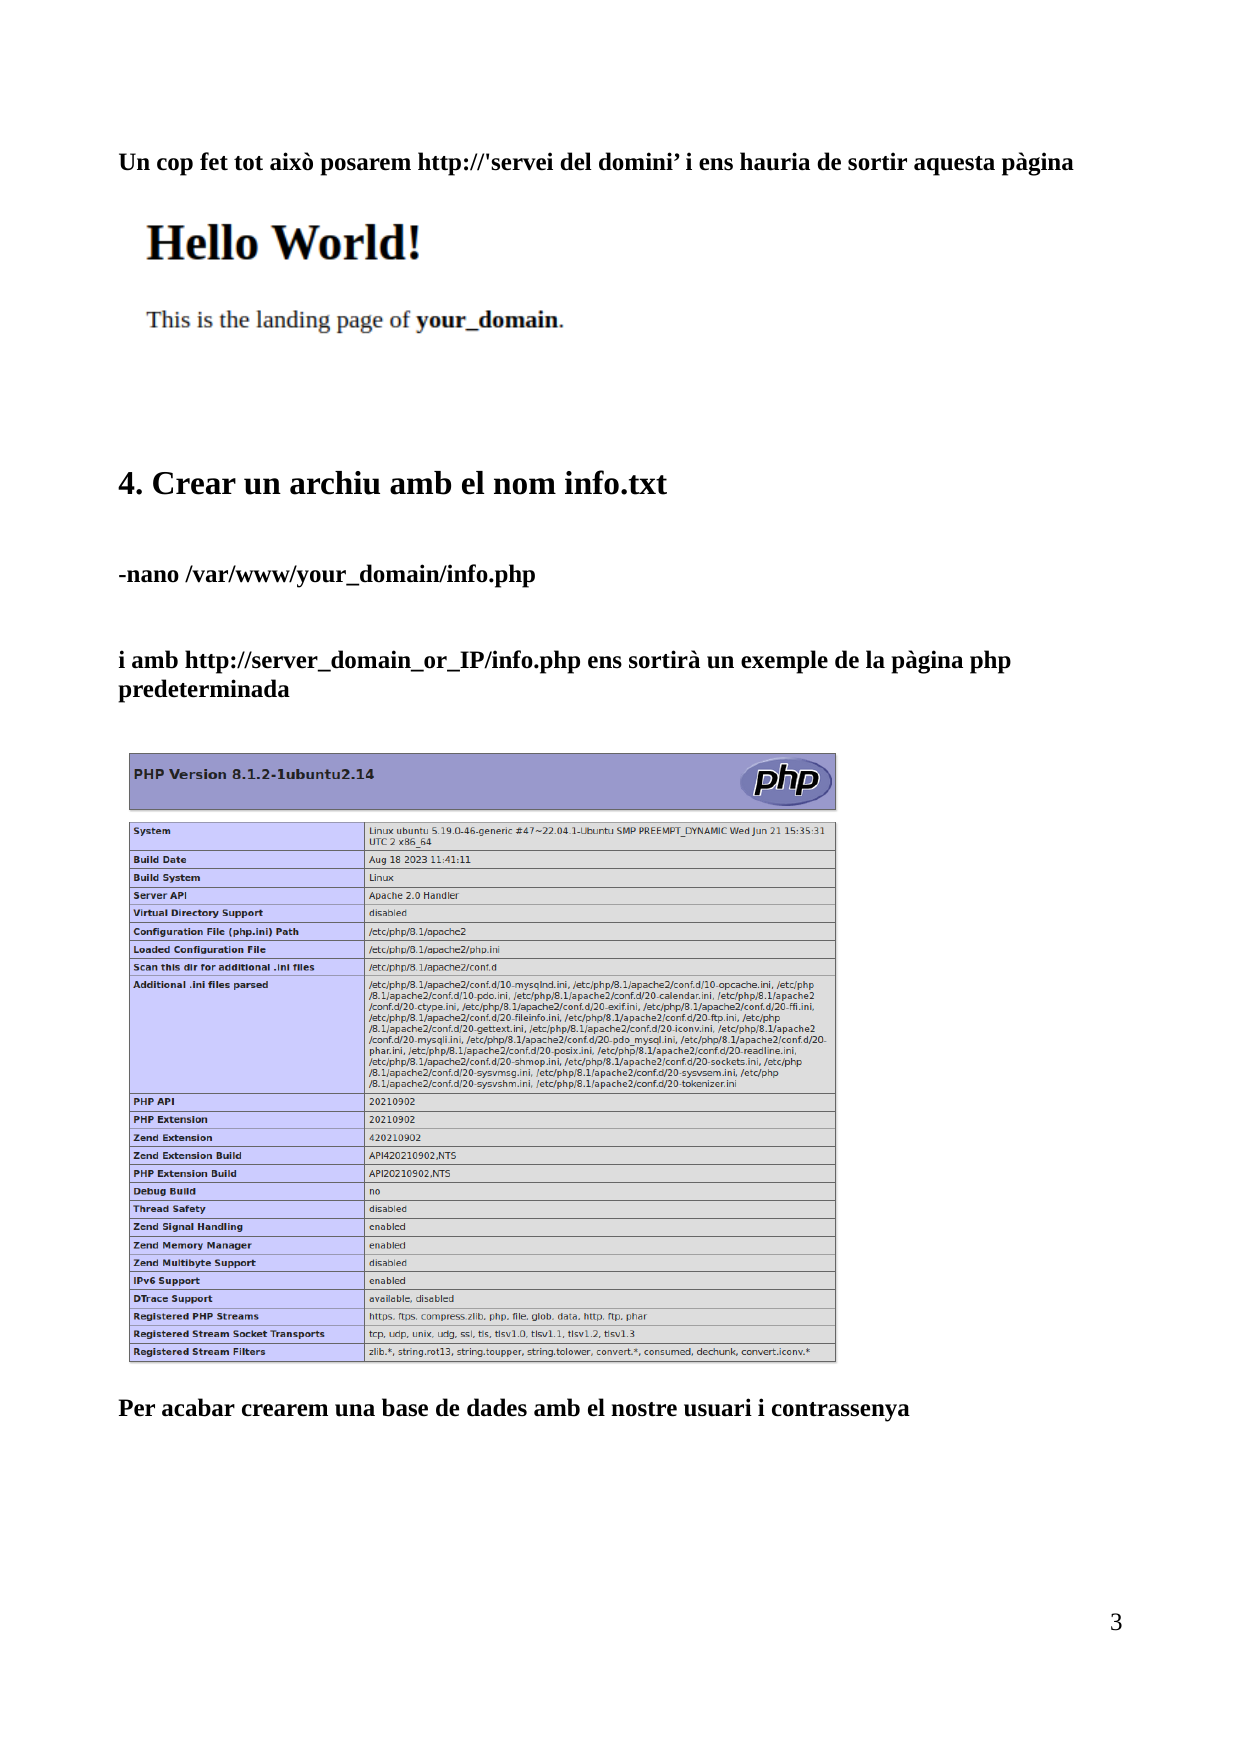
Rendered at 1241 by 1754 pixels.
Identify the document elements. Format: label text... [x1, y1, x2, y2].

picture [126, 746, 840, 1369]
picture [137, 203, 588, 407]
text Un cop fet tot això posarem http://'servei del domini’ i ens hauria de sortir aquesta pàgina [118, 147, 1122, 176]
text i amb http://server_domain_or_IP/info.php ens sortirà un exemple de la pàgina php predeterminada [118, 645, 1122, 703]
text -nano /var/www/your_domain/info.php [118, 559, 1122, 588]
text Per acabar crearem una base de dades amb el nostre usuari i contrassenya [118, 1393, 1122, 1421]
text 4. Crear un archiu amb el nom info.txt [118, 463, 1122, 501]
